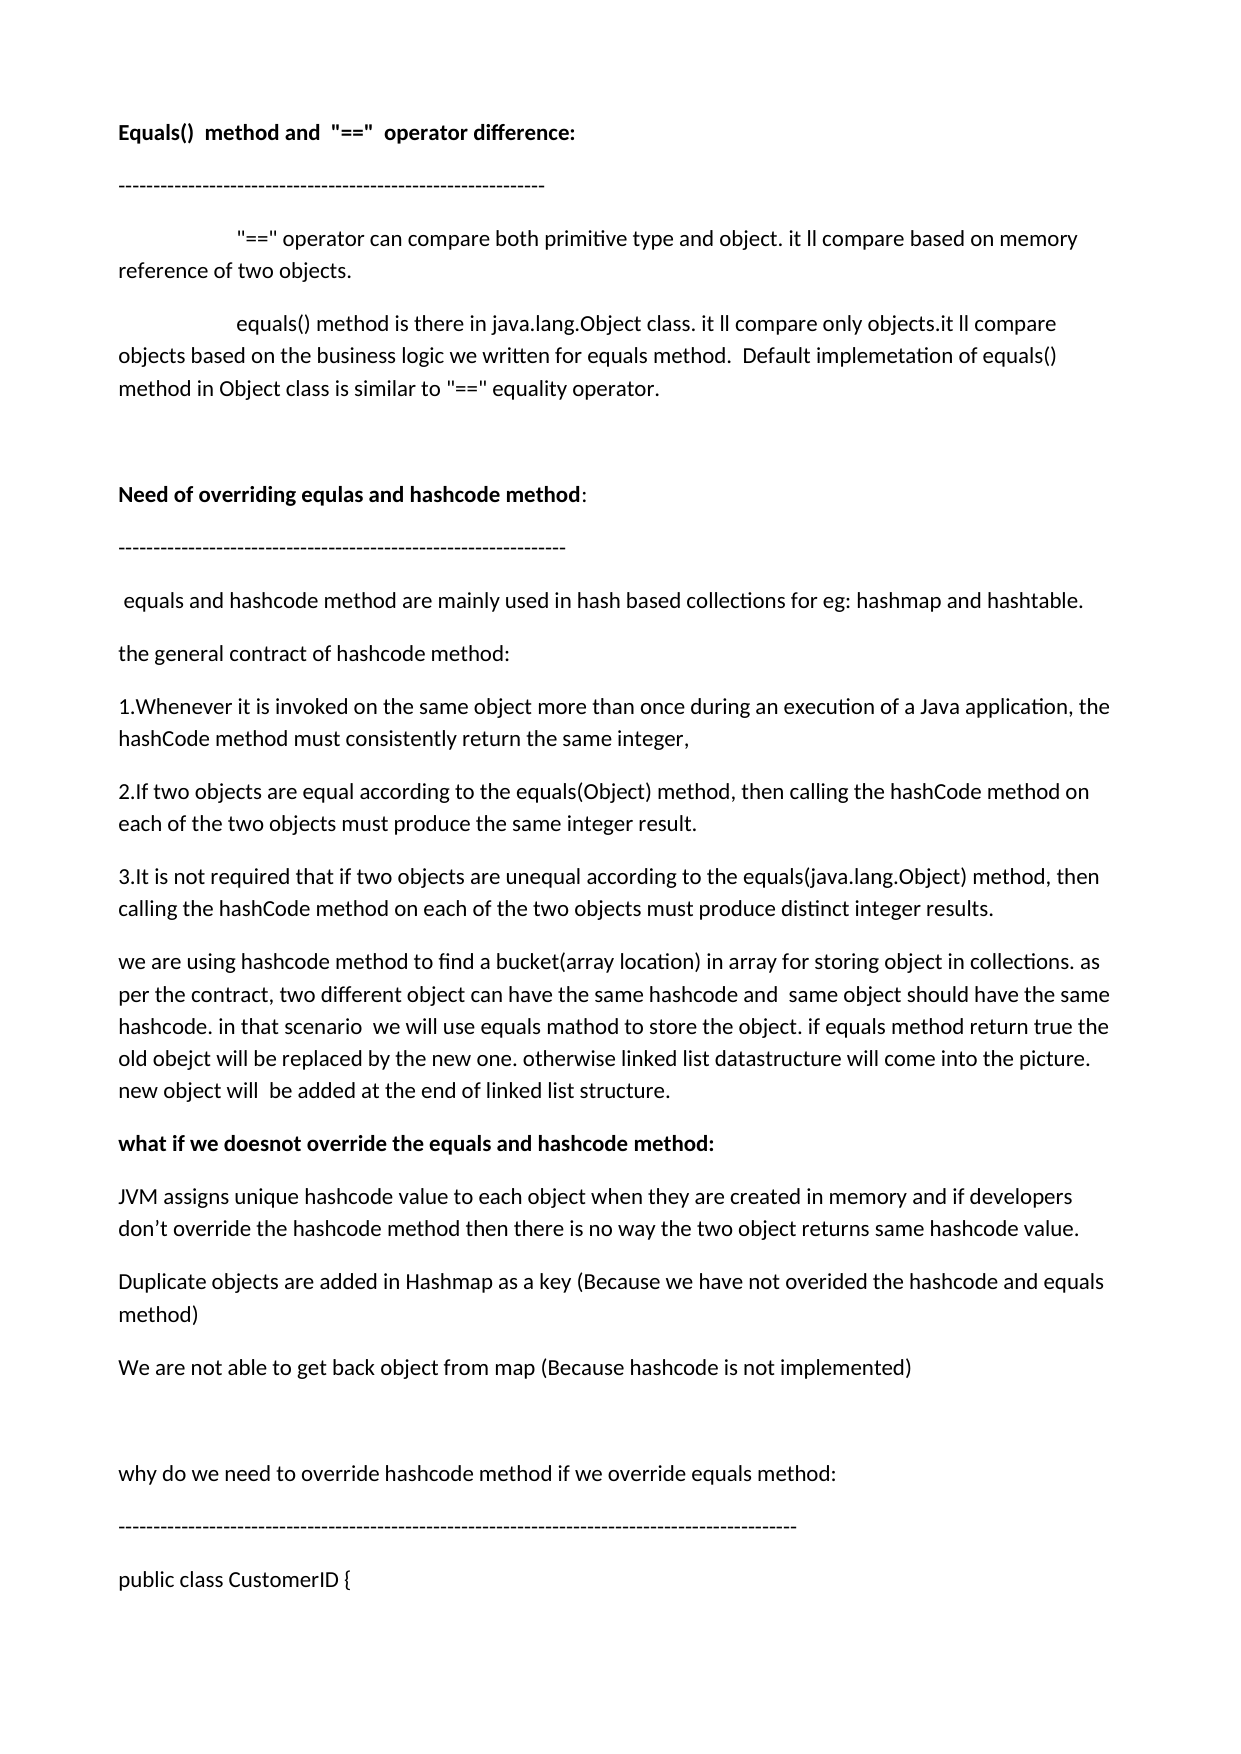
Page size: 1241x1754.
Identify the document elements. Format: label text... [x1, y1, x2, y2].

text we are using hashcode method to find a bucket(array location) in array for storing object in collections. as per the contract, two different object can have the same hashcode and same object should have the same hashcode. in that scenario we will use equals mathod to store the object. if equals method return true the old obejct will be replaced by the new one. otherwise linked list datastructure will come into the picture. new object will be added at the end of linked list structure. [118, 947, 1122, 1104]
text ------------------------------------------------------------- [118, 171, 1122, 199]
text what if we doesnot override the equals and hashcode method: [118, 1129, 1122, 1157]
text equals() method is there in java.lang.Object class. it ll compare only objects.it ll compare objects based on the business logic we written for equals method. Default implemetation of equals() method in Object class is similar to "==" equality operator. [118, 309, 1122, 402]
text why do we need to override hashcode method if we override equals method: [118, 1459, 1122, 1487]
text Duplicate objects are added in Hashmap as a key (Because we have not overided the hashcode and equals method) [118, 1267, 1122, 1328]
text "==" operator can compare both primitive type and object. it ll compare based on memory reference of two objects. [118, 224, 1122, 284]
text public class CustomerID { [118, 1565, 1122, 1593]
text ------------------------------------------------------------------------------------------------- [118, 1512, 1122, 1540]
text 3.It is not required that if two objects are unequal according to the equals(java.lang.Object) method, then calling the hashCode method on each of the two objects must produce distinct integer results. [118, 862, 1122, 922]
text Need of overriding equlas and hashcode method: [118, 480, 1122, 508]
text equals and hashcode method are mainly used in hash based collections for eg: hashmap and hashtable. [118, 586, 1122, 614]
text ---------------------------------------------------------------- [118, 533, 1122, 561]
text the general contract of hashcode method: [118, 639, 1122, 667]
text 2.If two objects are equal according to the equals(Object) method, then calling the hashCode method on each of the two objects must produce the same integer result. [118, 777, 1122, 837]
text 1.Whenever it is invoked on the same object more than once during an execution of a Java application, the hashCode method must consistently return the same integer, [118, 692, 1122, 752]
text JVM assigns unique hashcode value to each object when they are created in memory and if developers don’t override the hashcode method then there is no way the two object returns same hashcode value. [118, 1182, 1122, 1242]
text Equals() method and "==" operator difference: [118, 118, 1122, 146]
text We are not able to get back object from map (Because hashcode is not implemented) [118, 1353, 1122, 1381]
